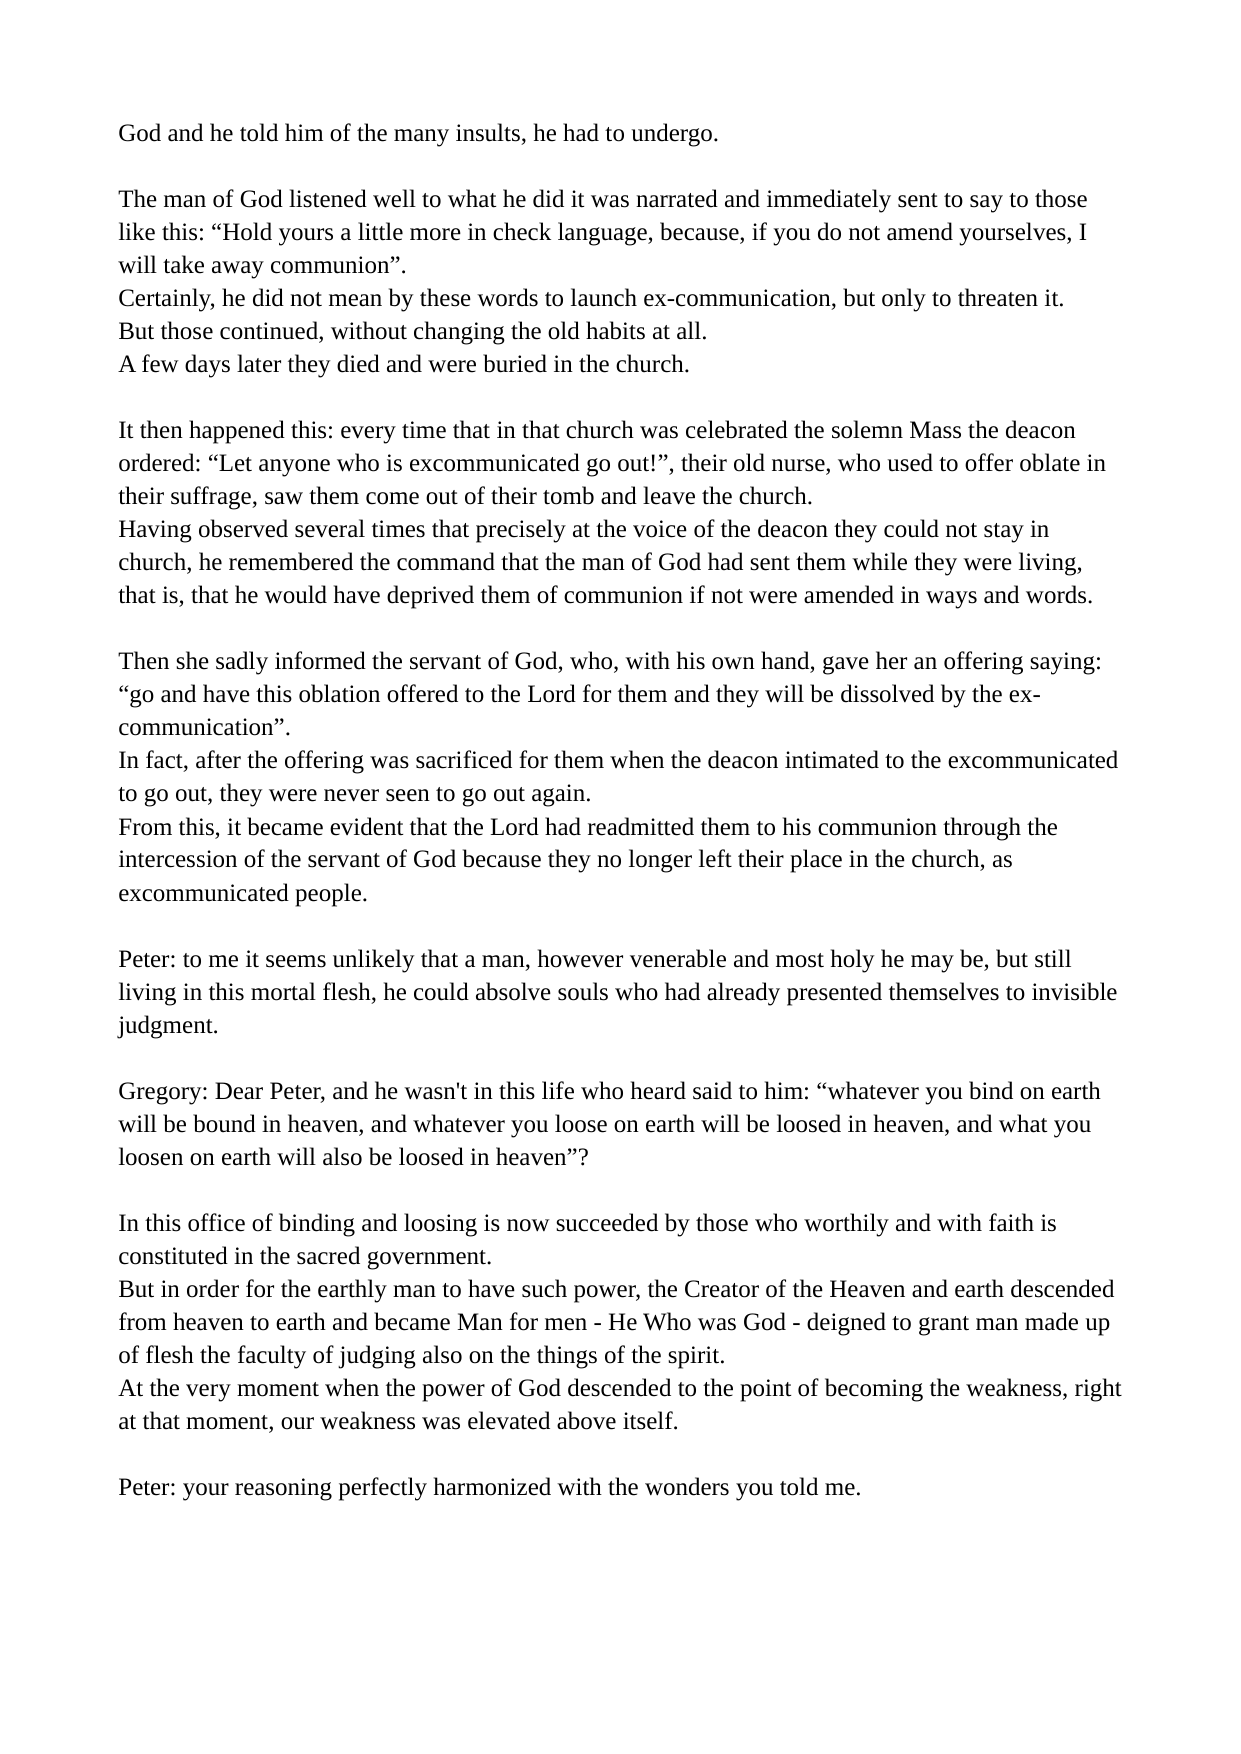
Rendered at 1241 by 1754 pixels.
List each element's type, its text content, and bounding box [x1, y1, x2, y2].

text God and he told him of the many insults, he had to undergo. The man of God listened well to what he did it was narrated and immediately sent to say to those like this: “Hold yours a little more in check language, because, if you do not amend yourselves, I will take away communion”. Certainly, he did not mean by these words to launch ex-communication, but only to threaten it. But those continued, without changing the old habits at all. A few days later they died and were buried in the church. It then happened this: every time that in that church was celebrated the solemn Mass the deacon ordered: “Let anyone who is excommunicated go out!”, their old nurse, who used to offer oblate in their suffrage, saw them come out of their tomb and leave the church. Having observed several times that precisely at the voice of the deacon they could not stay in church, he remembered the command that the man of God had sent them while they were living, that is, that he would have deprived them of communion if not were amended in ways and words. Then she sadly informed the servant of God, who, with his own hand, gave her an offering saying: “go and have this oblation offered to the Lord for them and they will be dissolved by the ex-communication”. In fact, after the offering was sacrificed for them when the deacon intimated to the excommunicated to go out, they were never seen to go out again. From this, it became evident that the Lord had readmitted them to his communion through the intercession of the servant of God because they no longer left their place in the church, as excommunicated people. Peter: to me it seems unlikely that a man, however venerable and most holy he may be, but still living in this mortal flesh, he could absolve souls who had already presented themselves to invisible judgment. Gregory: Dear Peter, and he wasn't in this life who heard said to him: “whatever you bind on earth will be bound in heaven, and whatever you loose on earth will be loosed in heaven, and what you loosen on earth will also be loosed in heaven”? In this office of binding and loosing is now succeeded by those who worthily and with faith is constituted in the sacred government. But in order for the earthly man to have such power, the Creator of the Heaven and earth descended from heaven to earth and became Man for men - He Who was God - deigned to grant man made up of flesh the faculty of judging also on the things of the spirit. At the very moment when the power of God descended to the point of becoming the weakness, right at that moment, our weakness was elevated above itself. Peter: your reasoning perfectly harmonized with the wonders you told me. [118, 118, 1122, 1501]
